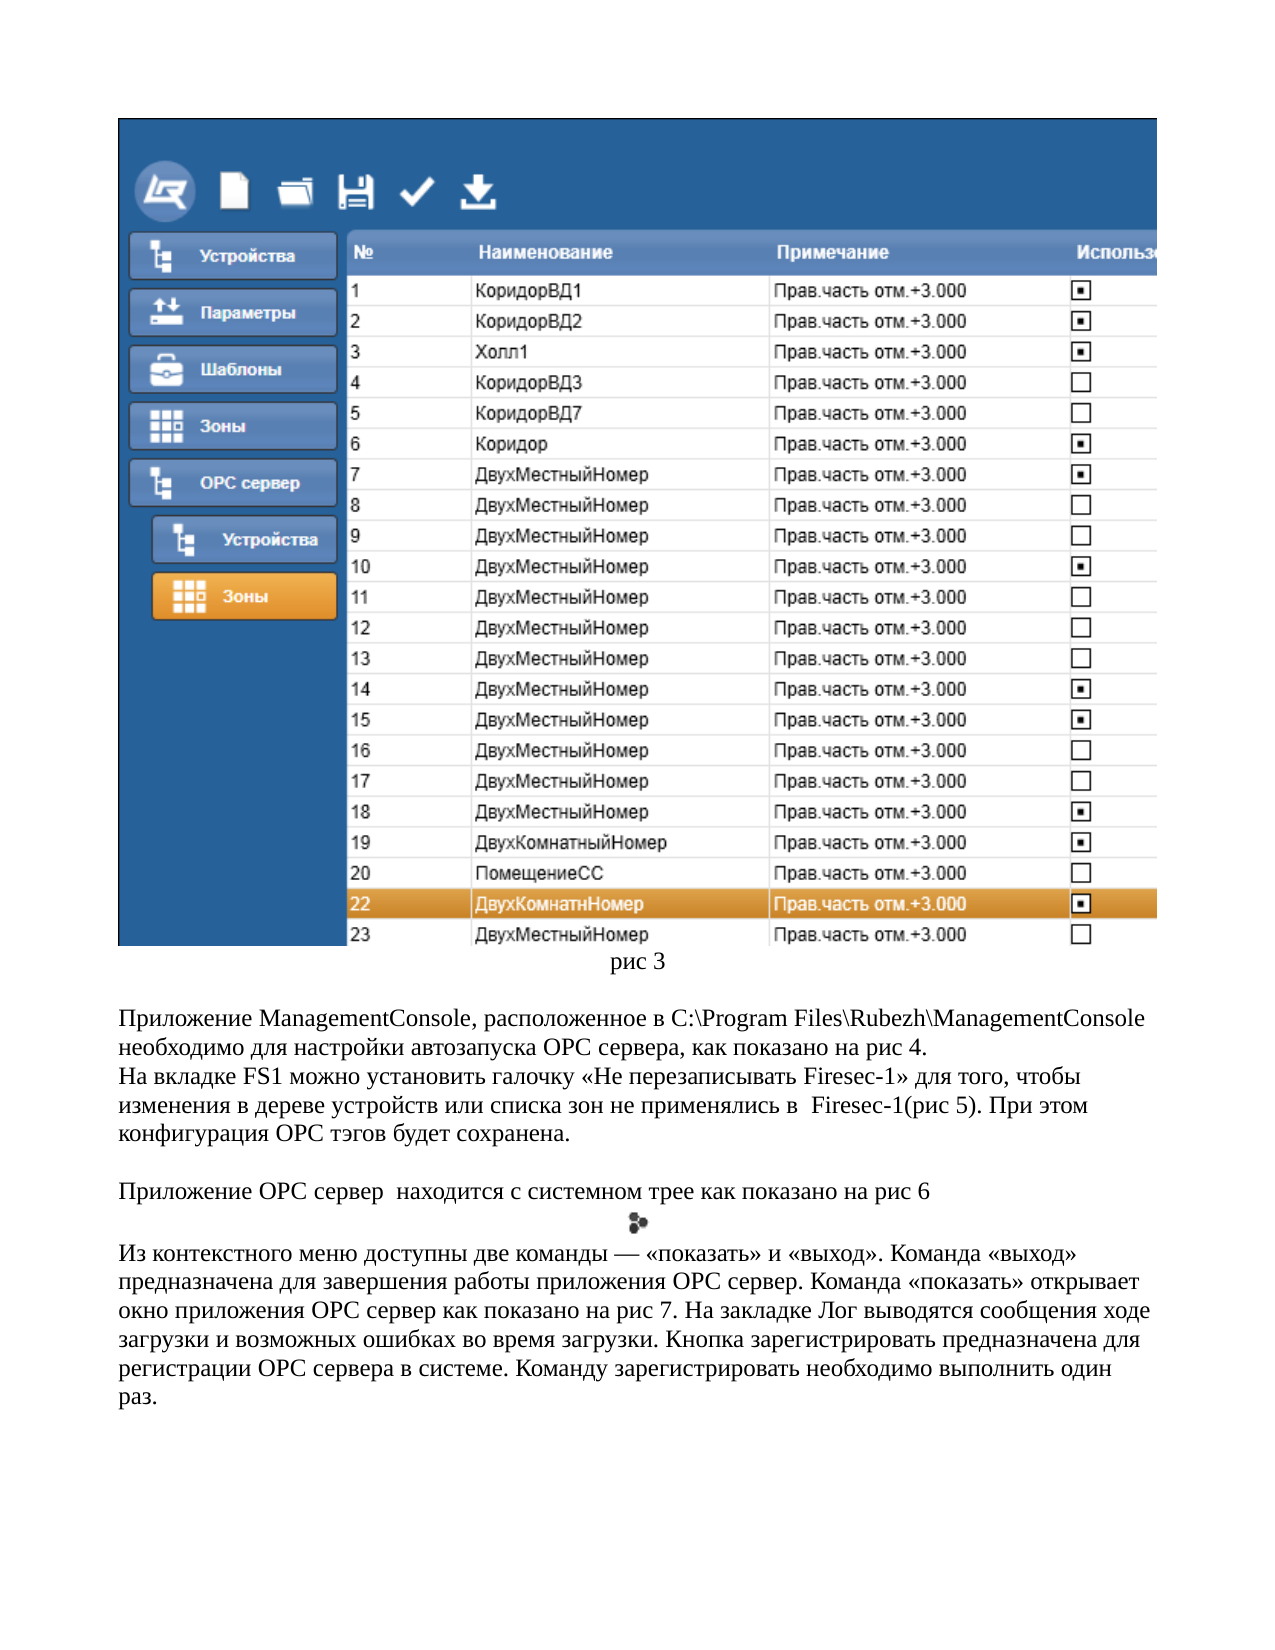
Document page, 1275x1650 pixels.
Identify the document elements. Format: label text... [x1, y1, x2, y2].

text Приложение ManagementConsole, расположенное в C:\Program Files\Rubezh\ManagementConsole необходимо для настройки автозапуска OPC сервера, как показано на рис 4. [118, 1003, 1157, 1061]
text рис 3 [118, 946, 1157, 975]
text Из контекстного меню доступны две команды — «показать» и «выход». Команда «выход» предназначена для завершения работы приложения OPC сервер. Команда «показать» открывает окно приложения OPC сервер как показано на рис 7. На закладке Лог выводятся сообщения ходе загрузки и возможных ошибках во время загрузки. Кнопка зарегистрировать предназначена для регистрации OPC сервера в системе. Команду зарегистрировать необходимо выполнить один раз. [118, 1205, 1157, 1410]
text Приложение OPC сервер находится с системном трее как показано на рис 6 [118, 1176, 1157, 1205]
text На вкладке FS1 можно установить галочку «Не перезаписывать Firesec-1» для того, чтобы изменения в дереве устройств или списка зон не применялись в Firesec-1(рис 5). При этом конфигурация OPC тэгов будет сохранена. [118, 1061, 1157, 1147]
